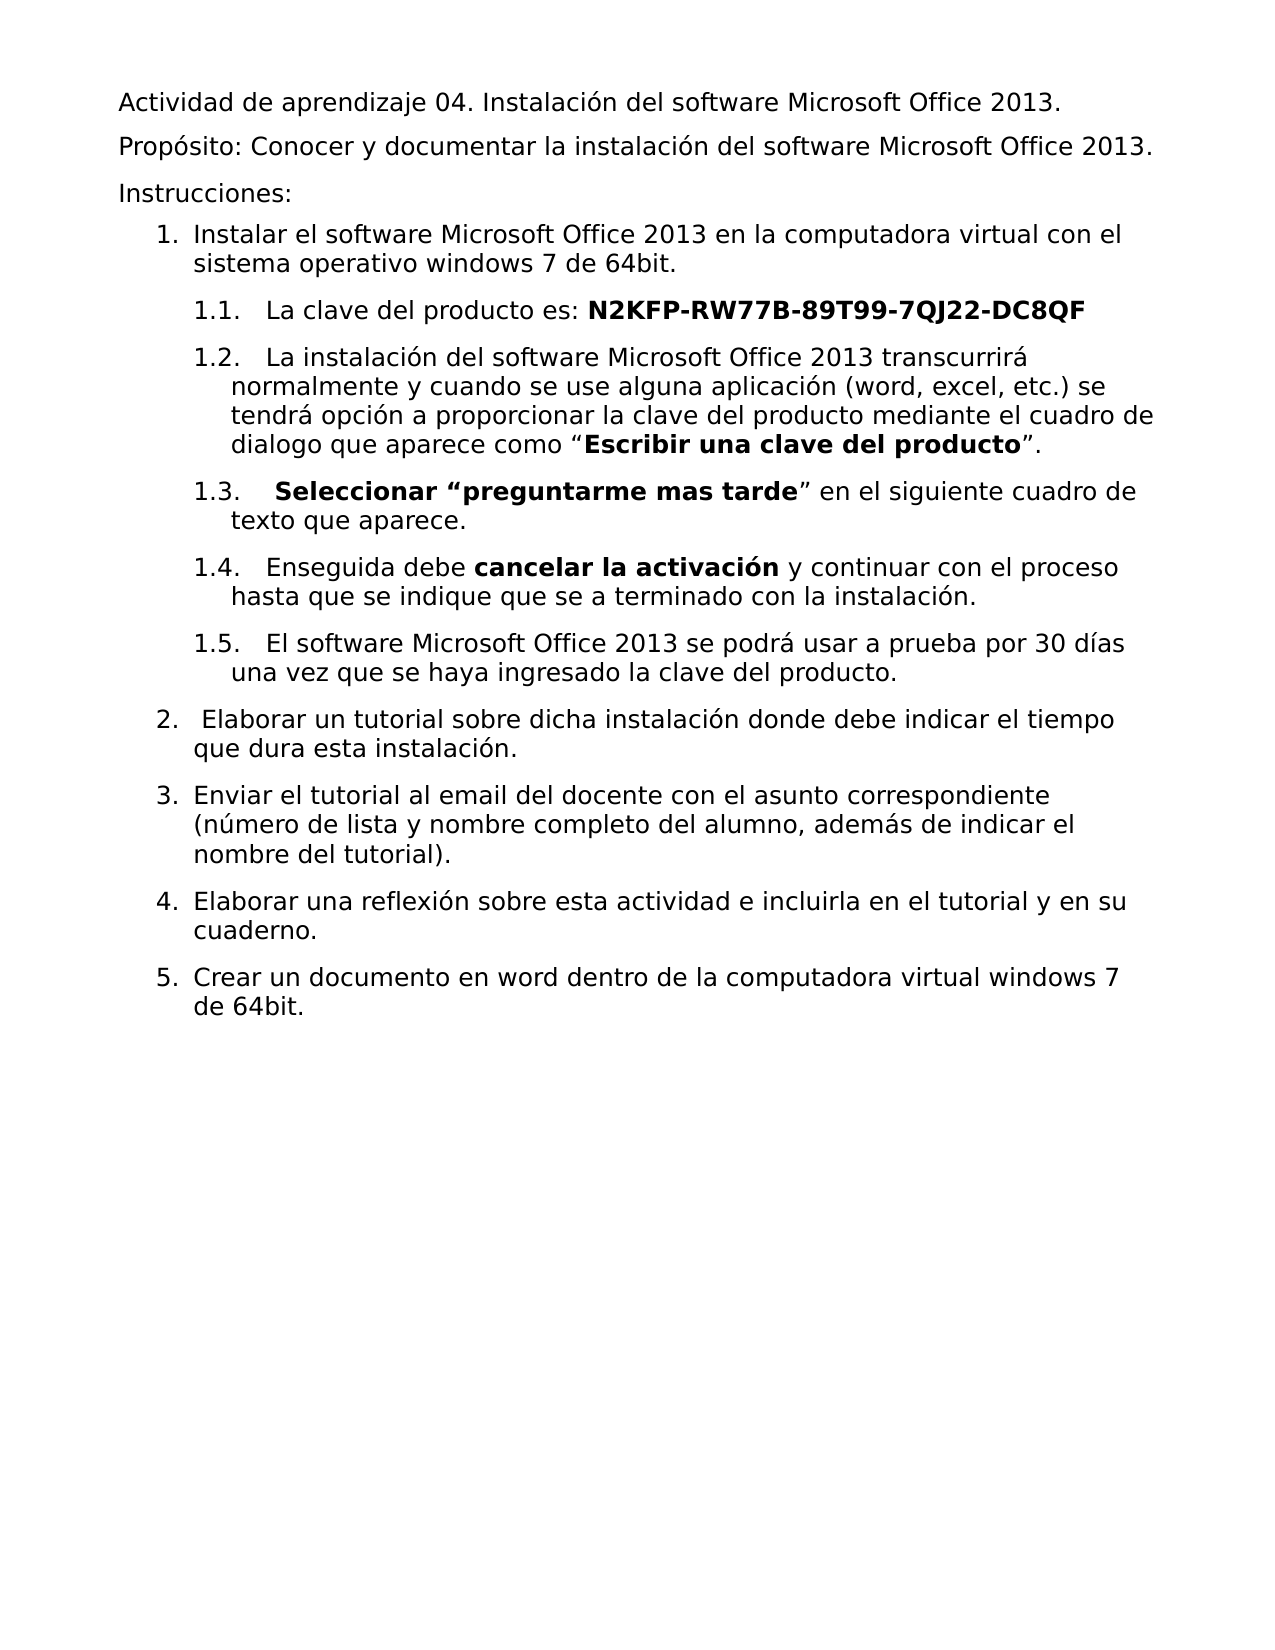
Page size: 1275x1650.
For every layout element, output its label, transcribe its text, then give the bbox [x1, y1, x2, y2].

list El software Microsoft Office 2013 se podrá usar a prueba por 30 días una vez que se haya ingresado la clave del producto. [193, 629, 1157, 688]
list Crear un documento en word dentro de la computadora virtual windows 7 de 64bit. [156, 963, 1157, 1021]
list Enviar el tutorial al email del docente con el asunto correspondiente (número de lista y nombre completo del alumno, además de indicar el nombre del tutorial). [156, 782, 1157, 869]
list La instalación del software Microsoft Office 2013 transcurrirá normalmente y cuando se use alguna aplicación (word, excel, etc.) se tendrá opción a proporcionar la clave del producto mediante el cuadro de dialogo que aparece como “Escribir una clave del producto”. [193, 343, 1157, 460]
text Instrucciones: [118, 179, 1157, 208]
text Propósito: Conocer y documentar la instalación del software Microsoft Office 2013. [118, 132, 1157, 161]
text Actividad de aprendizaje 04. Instalación del software Microsoft Office 2013. [118, 88, 1157, 118]
list Instalar el software Microsoft Office 2013 en la computadora virtual con el sistema operativo windows 7 de 64bit. [156, 220, 1157, 278]
list Elaborar un tutorial sobre dicha instalación donde debe indicar el tiempo que dura esta instalación. [156, 706, 1157, 764]
list Seleccionar “preguntarme mas tarde” en el siguiente cuadro de texto que aparece. [193, 477, 1157, 536]
list La clave del producto es: N2KFP-RW77B-89T99-7QJ22-DC8QF [193, 296, 1157, 325]
list Enseguida debe cancelar la activación y continuar con el proceso hasta que se indique que se a terminado con la instalación. [193, 553, 1157, 612]
list Elaborar una reflexión sobre esta actividad e incluirla en el tutorial y en su cuaderno. [156, 887, 1157, 945]
